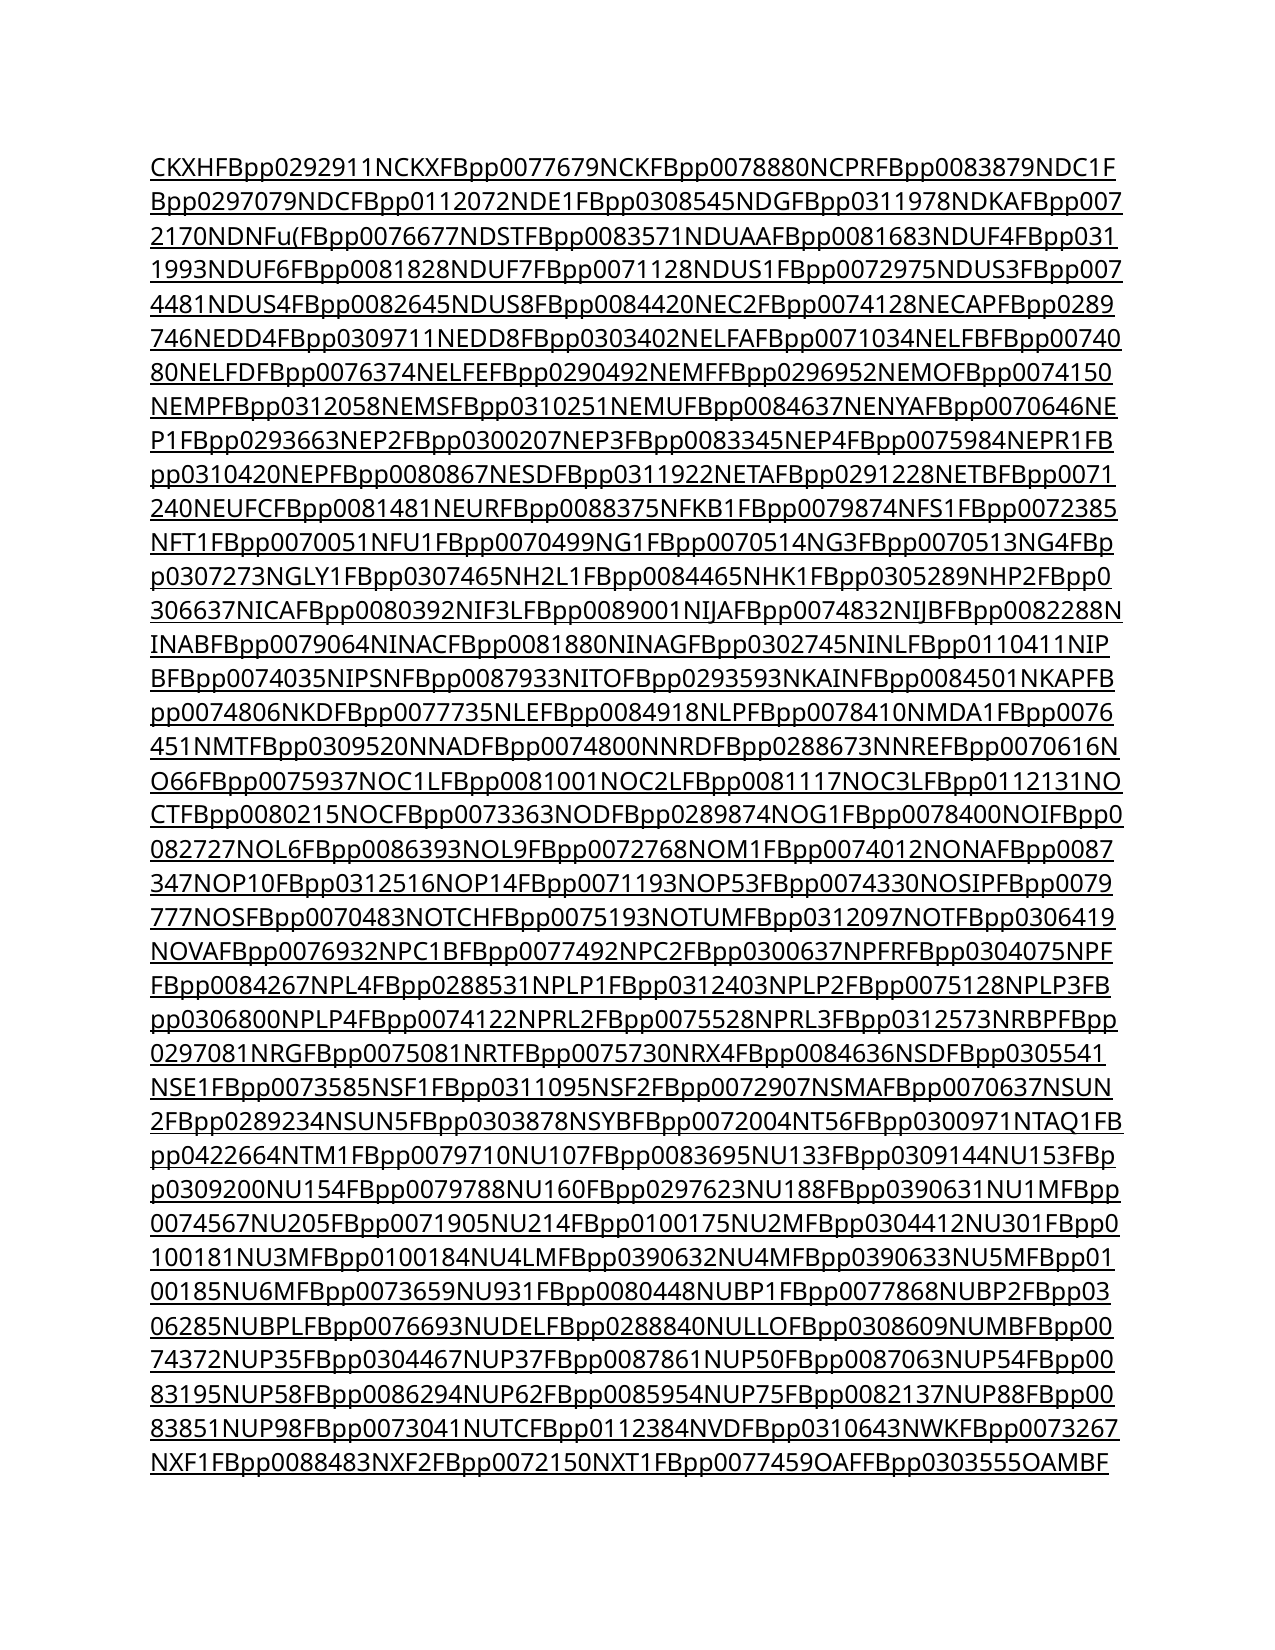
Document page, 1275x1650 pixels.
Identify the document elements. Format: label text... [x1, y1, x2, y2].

text CKXHFBpp0292911NCKXFBpp0077679NCKFBpp0078880NCPRFBpp0083879NDC1FBpp0297079NDCFBpp0112072NDE1FBpp0308545NDGFBpp0311978NDKAFBpp0072170NDNFu(FBpp0076677NDSTFBpp0083571NDUAAFBpp0081683NDUF4FBpp0311993NDUF6FBpp0081828NDUF7FBpp0071128NDUS1FBpp0072975NDUS3FBpp0074481NDUS4FBpp0082645NDUS8FBpp0084420NEC2FBpp0074128NECAPFBpp0289746NEDD4FBpp0309711NEDD8FBpp0303402NELFAFBpp0071034NELFBFBpp0074080NELFDFBpp0076374NELFEFBpp0290492NEMFFBpp0296952NEMOFBpp0074150NEMPFBpp0312058NEMSFBpp0310251NEMUFBpp0084637NENYAFBpp0070646NEP1FBpp0293663NEP2FBpp0300207NEP3FBpp0083345NEP4FBpp0075984NEPR1FBpp0310420NEPFBpp0080867NESDFBpp0311922NETAFBpp0291228NETBFBpp0071240NEUFCFBpp0081481NEURFBpp0088375NFKB1FBpp0079874NFS1FBpp0072385NFT1FBpp0070051NFU1FBpp0070499NG1FBpp0070514NG3FBpp0070513NG4FBpp0307273NGLY1FBpp0307465NH2L1FBpp0084465NHK1FBpp0305289NHP2FBpp0306637NICAFBpp0080392NIF3LFBpp0089001NIJAFBpp0074832NIJBFBpp0082288NINABFBpp0079064NINACFBpp0081880NINAGFBpp0302745NINLFBpp0110411NIPBFBpp0074035NIPSNFBpp0087933NITOFBpp0293593NKAINFBpp0084501NKAPFBpp0074806NKDFBpp0077735NLEFBpp0084918NLPFBpp0078410NMDA1FBpp0076451NMTFBpp0309520NNADFBpp0074800NNRDFBpp0288673NNREFBpp0070616NO66FBpp0075937NOC1LFBpp0081001NOC2LFBpp0081117NOC3LFBpp0112131NOCTFBpp0080215NOCFBpp0073363NODFBpp0289874NOG1FBpp0078400NOIFBpp0082727NOL6FBpp0086393NOL9FBpp0072768NOM1FBpp0074012NONAFBpp0087347NOP10FBpp0312516NOP14FBpp0071193NOP53FBpp0074330NOSIPFBpp0079777NOSFBpp0070483NOTCHFBpp0075193NOTUMFBpp0312097NOTFBpp0306419NOVAFBpp0076932NPC1BFBpp0077492NPC2FBpp0300637NPFRFBpp0304075NPFFBpp0084267NPL4FBpp0288531NPLP1FBpp0312403NPLP2FBpp0075128NPLP3FBpp0306800NPLP4FBpp0074122NPRL2FBpp0075528NPRL3FBpp0312573NRBPFBpp0297081NRGFBpp0075081NRTFBpp0075730NRX4FBpp0084636NSDFBpp0305541NSE1FBpp0073585NSF1FBpp0311095NSF2FBpp0072907NSMAFBpp0070637NSUN2FBpp0289234NSUN5FBpp0303878NSYBFBpp0072004NT56FBpp0300971NTAQ1FBpp0422664NTM1FBpp0079710NU107FBpp0083695NU133FBpp0309144NU153FBpp0309200NU154FBpp0079788NU160FBpp0297623NU188FBpp0390631NU1MFBpp0074567NU205FBpp0071905NU214FBpp0100175NU2MFBpp0304412NU301FBpp0100181NU3MFBpp0100184NU4LMFBpp0390632NU4MFBpp0390633NU5MFBpp0100185NU6MFBpp0073659NU931FBpp0080448NUBP1FBpp0077868NUBP2FBpp0306285NUBPLFBpp0076693NUDELFBpp0288840NULLOFBpp0308609NUMBFBpp0074372NUP35FBpp0304467NUP37FBpp0087861NUP50FBpp0087063NUP54FBpp0083195NUP58FBpp0086294NUP62FBpp0085954NUP75FBpp0082137NUP88FBpp0083851NUP98FBpp0073041NUTCFBpp0112384NVDFBpp0310643NWKFBpp0073267NXF1FBpp0088483NXF2FBpp0072150NXT1FBpp0077459OAFFBpp0303555OAMBF [150, 150, 1125, 1478]
